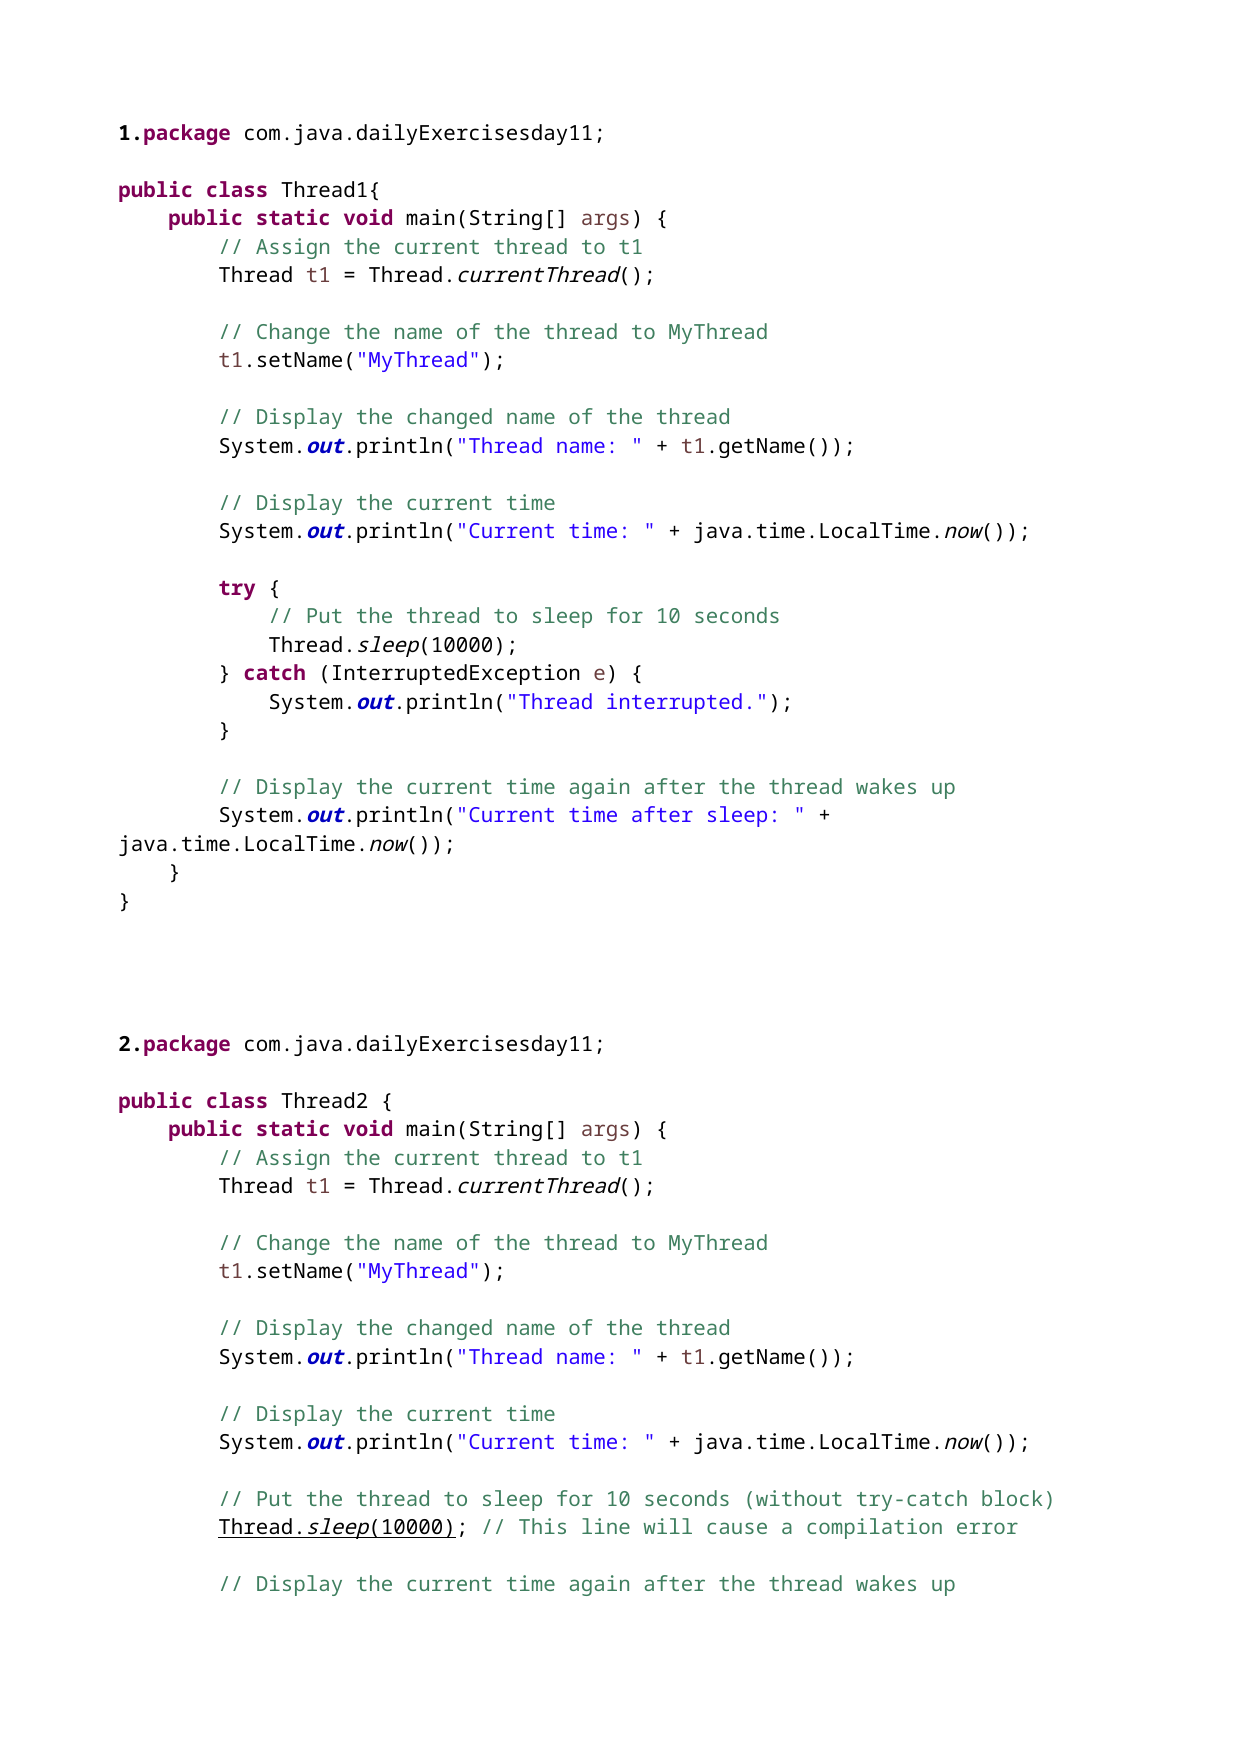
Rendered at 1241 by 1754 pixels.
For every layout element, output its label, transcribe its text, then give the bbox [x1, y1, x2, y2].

text try { [118, 573, 1122, 602]
text // Display the changed name of the thread [118, 1313, 1122, 1342]
text System.out.println("Thread name: " + t1.getName()); [118, 1342, 1122, 1370]
text // Put the thread to sleep for 10 seconds (without try-catch block) [118, 1484, 1122, 1512]
text } [118, 715, 1122, 744]
text // Change the name of the thread to MyThread [118, 317, 1122, 346]
text System.out.println("Thread name: " + t1.getName()); [118, 431, 1122, 459]
text public class Thread2 { [118, 1086, 1122, 1114]
text System.out.println("Current time after sleep: " + java.time.LocalTime.now()); [118, 801, 1122, 857]
text t1.setName("MyThread"); [118, 346, 1122, 374]
text Thread t1 = Thread.currentThread(); [118, 260, 1122, 289]
text // Display the current time [118, 488, 1122, 516]
text System.out.println("Current time: " + java.time.LocalTime.now()); [118, 1427, 1122, 1456]
text // Display the current time again after the thread wakes up [118, 1569, 1122, 1598]
text // Change the name of the thread to MyThread [118, 1228, 1122, 1257]
text // Assign the current thread to t1 [118, 1143, 1122, 1171]
text Thread.sleep(10000); [118, 630, 1122, 658]
text // Display the current time again after the thread wakes up [118, 772, 1122, 801]
text Thread t1 = Thread.currentThread(); [118, 1171, 1122, 1200]
text // Put the thread to sleep for 10 seconds [118, 602, 1122, 630]
text } [118, 857, 1122, 886]
text 2.package com.java.dailyExercisesday11; [118, 1029, 1122, 1057]
text public static void main(String[] args) { [118, 1114, 1122, 1143]
text // Display the current time [118, 1399, 1122, 1427]
text public static void main(String[] args) { [118, 203, 1122, 232]
text } [118, 886, 1122, 914]
text 1.package com.java.dailyExercisesday11; [118, 118, 1122, 147]
text // Display the changed name of the thread [118, 402, 1122, 431]
text Thread.sleep(10000); // This line will cause a compilation error [118, 1512, 1122, 1541]
text public class Thread1{ [118, 175, 1122, 203]
text // Assign the current thread to t1 [118, 232, 1122, 260]
text System.out.println("Current time: " + java.time.LocalTime.now()); [118, 516, 1122, 545]
text } catch (InterruptedException e) { [118, 658, 1122, 687]
text System.out.println("Thread interrupted."); [118, 687, 1122, 715]
text t1.setName("MyThread"); [118, 1257, 1122, 1285]
